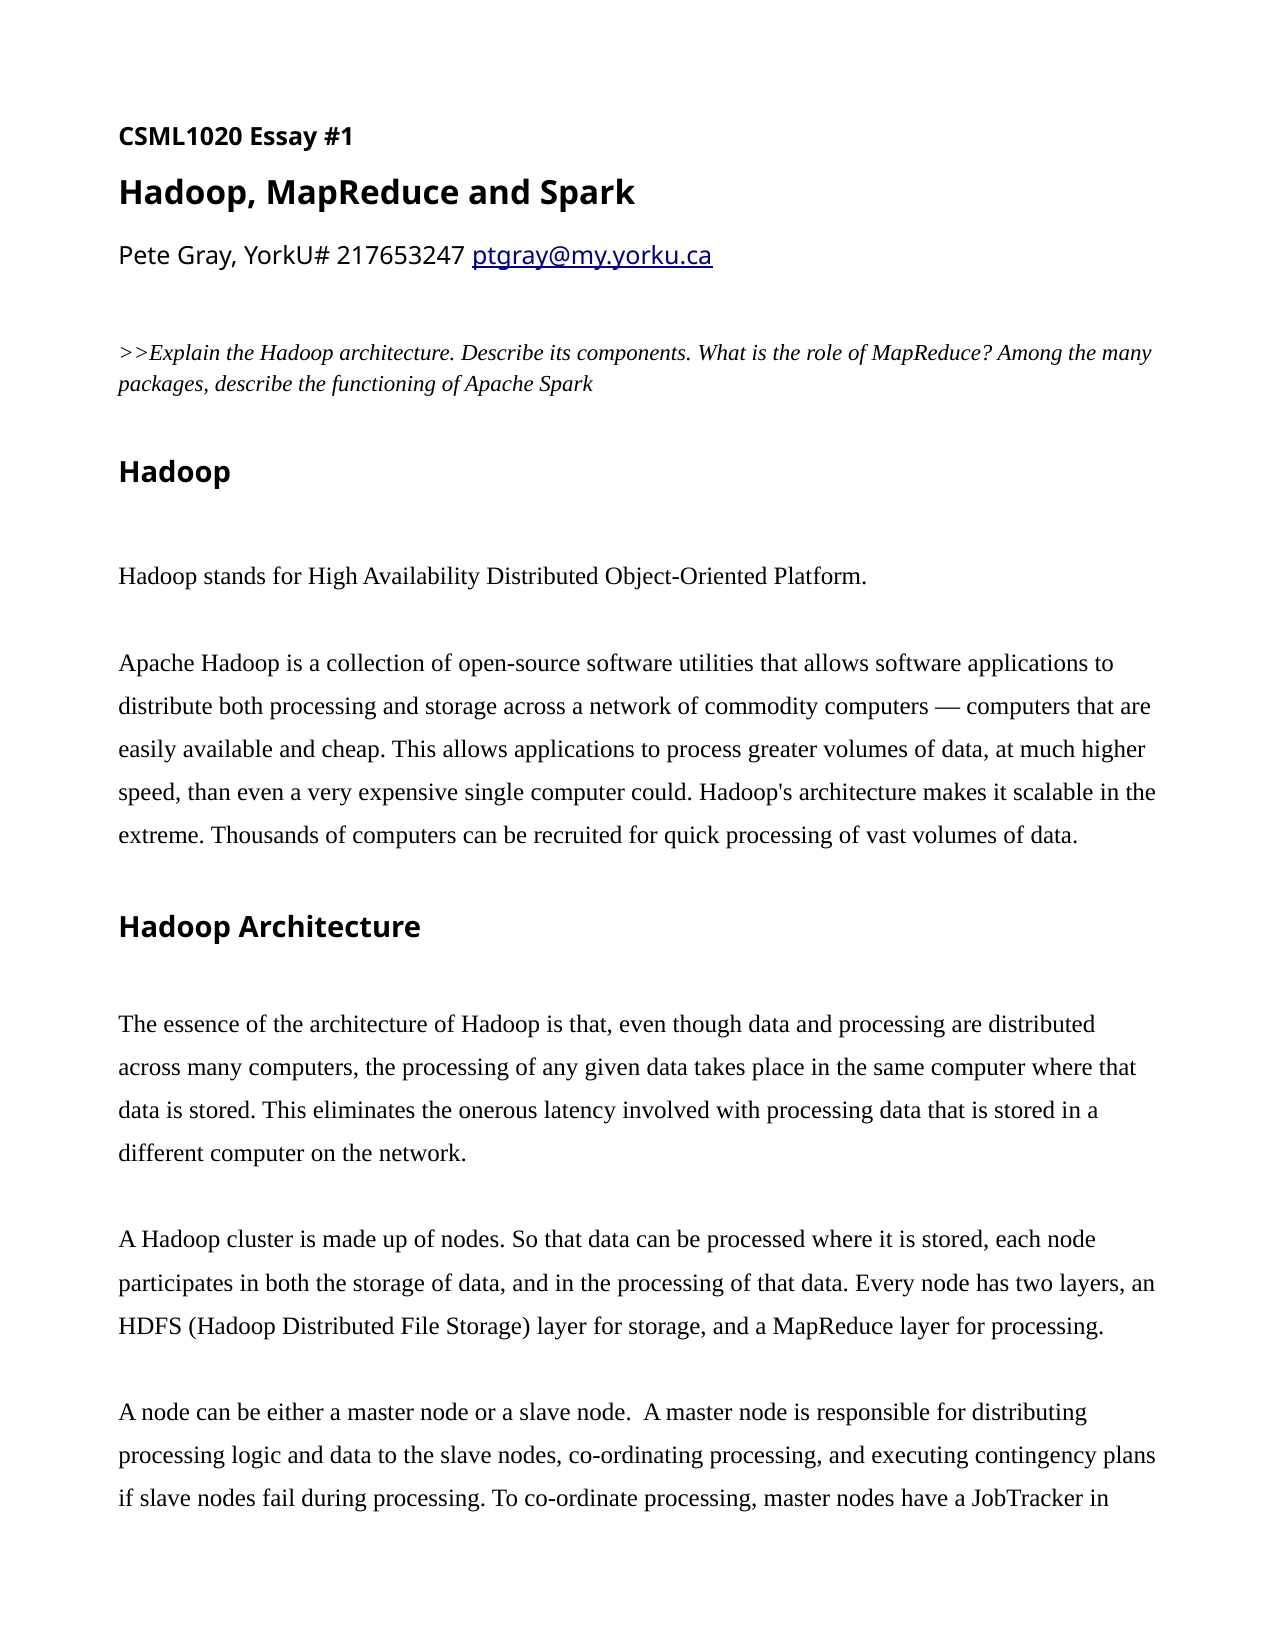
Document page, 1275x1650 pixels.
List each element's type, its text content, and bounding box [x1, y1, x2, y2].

text Hadoop Architecture [118, 906, 1157, 946]
text Hadoop, MapReduce and Spark [118, 169, 1157, 214]
text CSML1020 Essay #1 [118, 118, 1157, 152]
text Apache Hadoop is a collection of open-source software utilities that allows software applications to distribute both processing and storage across a network of commodity computers — computers that are easily available and cheap. This allows applications to process greater volumes of data, at much higher speed, than even a very expensive single computer could. Hadoop's architecture makes it scalable in the extreme. Thousands of computers can be recruited for quick processing of vast volumes of data. [118, 648, 1157, 849]
text >>Explain the Hadoop architecture. Describe its components. What is the role of MapReduce? Among the many packages, describe the functioning of Apache Spark [118, 339, 1157, 396]
text The essence of the architecture of Hadoop is that, even though data and processing are distributed across many computers, the processing of any given data takes place in the same computer where that data is stored. This eliminates the onerous latency involved with processing data that is stored in a different computer on the network. [118, 1009, 1157, 1167]
text Hadoop [118, 451, 1157, 491]
text A Hadoop cluster is made up of nodes. So that data can be processed where it is stored, each node participates in both the storage of data, and in the processing of that data. Every node has two layers, an HDFS (Hadoop Distributed File Storage) layer for storage, and a MapReduce layer for processing. [118, 1224, 1157, 1339]
text Pete Gray, YorkU# 217653247 ptgray@my.yorku.ca [118, 237, 1157, 271]
text Hadoop stands for High Availability Distributed Object-Oriented Platform. [118, 561, 1157, 590]
text A node can be either a master node or a slave node. A master node is responsible for distributing processing logic and data to the slave nodes, co-ordinating processing, and executing contingency plans if slave nodes fail during processing. To co-ordinate processing, master nodes have a JobTracker in [118, 1397, 1157, 1512]
